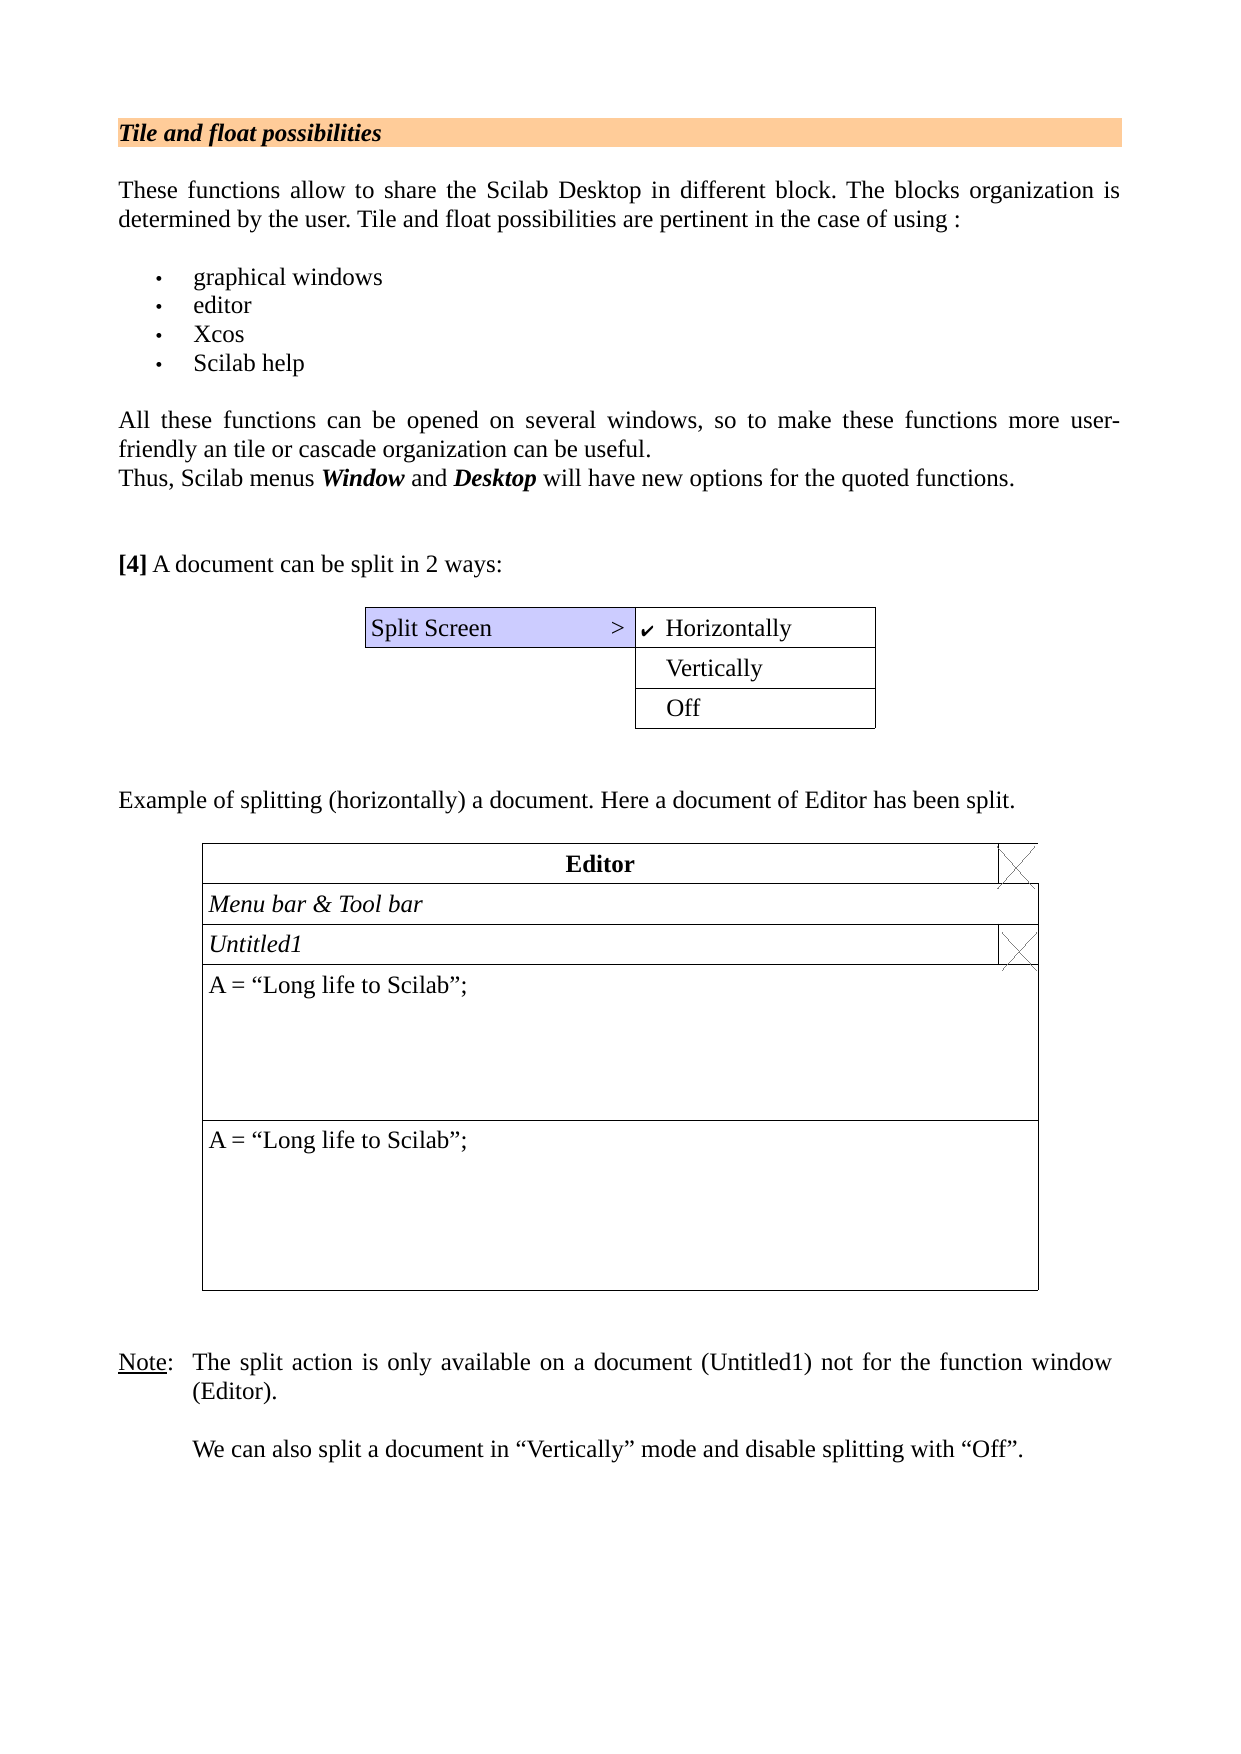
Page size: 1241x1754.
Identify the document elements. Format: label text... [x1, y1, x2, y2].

list editor [156, 291, 1122, 319]
list Scilab help [156, 348, 1122, 377]
text We can also split a document in “Vertically” mode and disable splitting with “Off”. [118, 1434, 1122, 1462]
table_header Editor [203, 844, 998, 883]
table_header Horizontally [636, 608, 875, 647]
table_cell Vertically [636, 648, 875, 687]
table_cell A = “Long life to Scilab”; [203, 1121, 1038, 1290]
table_header [999, 844, 1038, 883]
table_cell [365, 648, 635, 687]
text Note: The split action is only available on a document (Untitled1) not for the function window (Editor). [118, 1347, 1122, 1405]
table_cell [365, 688, 635, 728]
table_cell A = “Long life to Scilab”; [203, 965, 1038, 1119]
text [4] A document can be split in 2 ways: [118, 549, 1122, 578]
text All these functions can be opened on several windows, so to make these functions more user-friendly an tile or cascade organization can be useful. [118, 406, 1122, 463]
text Tile and float possibilities [118, 118, 1122, 147]
text Example of splitting (horizontally) a document. Here a document of Editor has been split. [118, 785, 1122, 814]
table_cell Menu bar & Tool bar [203, 884, 1038, 923]
text Thus, Scilab menus Window and Desktop will have new options for the quoted functions. [118, 463, 1122, 492]
list graphical windows [156, 262, 1122, 291]
list Xcos [156, 319, 1122, 348]
text These functions allow to share the Scilab Desktop in different block. The blocks organization is determined by the user. Tile and float possibilities are pertinent in the case of using : [118, 176, 1122, 233]
table_header Split Screen > [366, 608, 635, 647]
table_cell [999, 925, 1038, 964]
table_cell Off [636, 689, 875, 728]
table_cell Untitled1 [203, 925, 998, 964]
